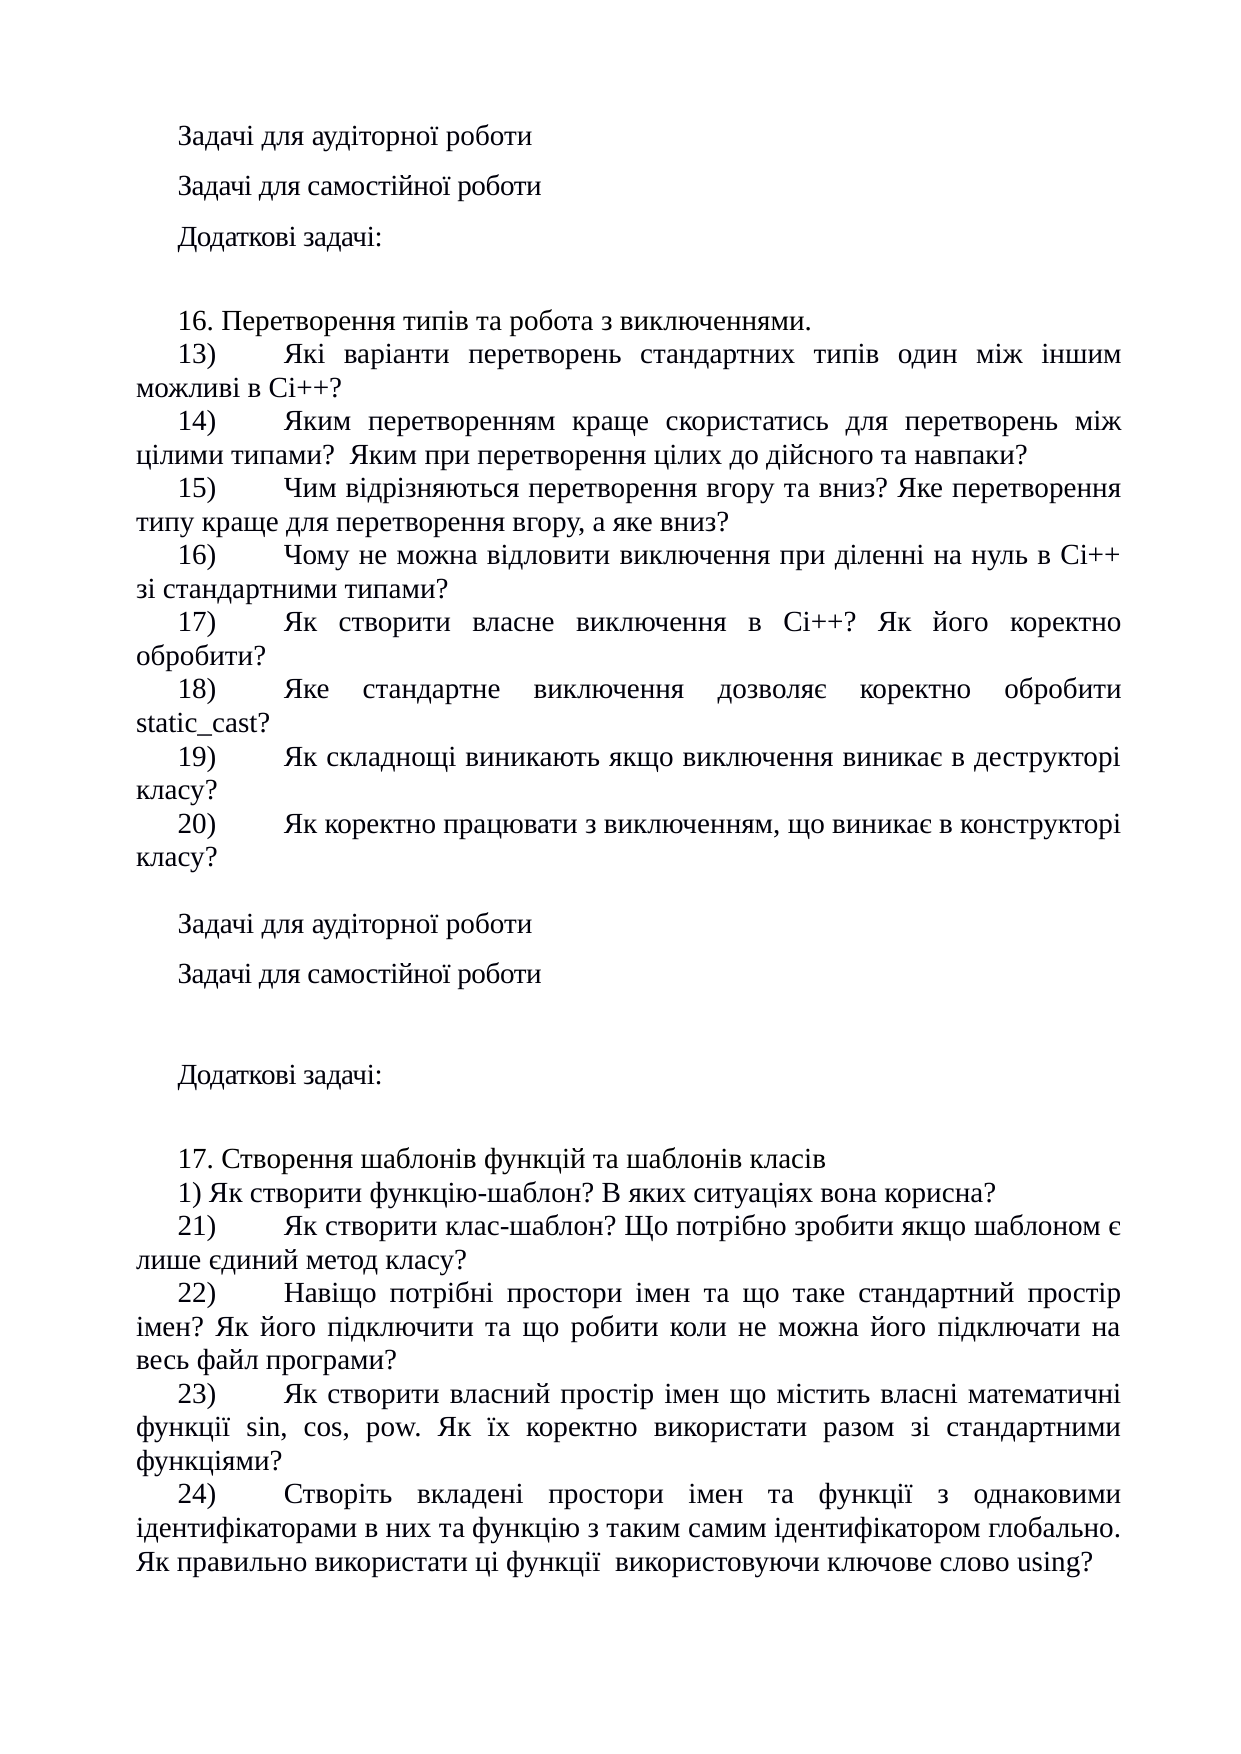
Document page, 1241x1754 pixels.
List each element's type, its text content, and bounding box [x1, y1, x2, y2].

text Додаткові задачі: [136, 1057, 1122, 1091]
list Як створити власне виключення в Сі++? Як його коректно обробити? [136, 604, 1122, 672]
list Які варіанти перетворень стандартних типів один між іншим можливі в Сі++? [136, 336, 1122, 403]
text 1) Як створити функцію-шаблон? В яких ситуаціях вона корисна? [136, 1175, 1122, 1208]
list Чому не можна відловити виключення при діленні на нуль в Сі++ зі стандартними типами? [136, 537, 1122, 604]
text 16. Перетворення типів та робота з виключеннями. [136, 303, 1122, 336]
text Задачі для аудіторної роботи [136, 906, 1122, 940]
list Яким перетворенням краще скористатись для перетворень між цілими типами? Яким при перетворення цілих до дійсного та навпаки? [136, 403, 1122, 470]
text Додаткові задачі: [136, 219, 1122, 252]
text Задачі для аудіторної роботи [136, 118, 1122, 152]
list Чим відрізняються перетворення вгору та вниз? Яке перетворення типу краще для перетворення вгору, а яке вниз? [136, 470, 1122, 537]
list Як складнощі виникають якщо виключення виникає в деструкторі класу? [136, 739, 1122, 806]
list Навіщо потрібні простори імен та що таке стандартний простір імен? Як його підключити та що робити коли не можна його підключати на весь файл програми? [136, 1275, 1122, 1376]
list Яке стандартне виключення дозволяє коректно обробити static_cast? [136, 672, 1122, 739]
list Як створити власний простір імен що містить власні математичні функції sin, cos, pow. Як їх коректно використати разом зі стандартними функціями? [136, 1376, 1122, 1477]
text Задачі для самостійної роботи [136, 168, 1122, 202]
text Задачі для самостійної роботи [136, 957, 1122, 990]
list Як коректно працювати з виключенням, що виникає в конструкторі класу? [136, 806, 1122, 873]
list Як створити клас-шаблон? Що потрібно зробити якщо шаблоном є лише єдиний метод класу? [136, 1208, 1122, 1275]
list Створіть вкладені простори імен та функції з однаковими ідентифікаторами в них та функцію з таким самим ідентифікатором глобально. Як правильно використати ці функції використовуючи ключове слово using? [136, 1477, 1122, 1577]
text 17. Створення шаблонів функцій та шаблонів класів [136, 1141, 1122, 1175]
